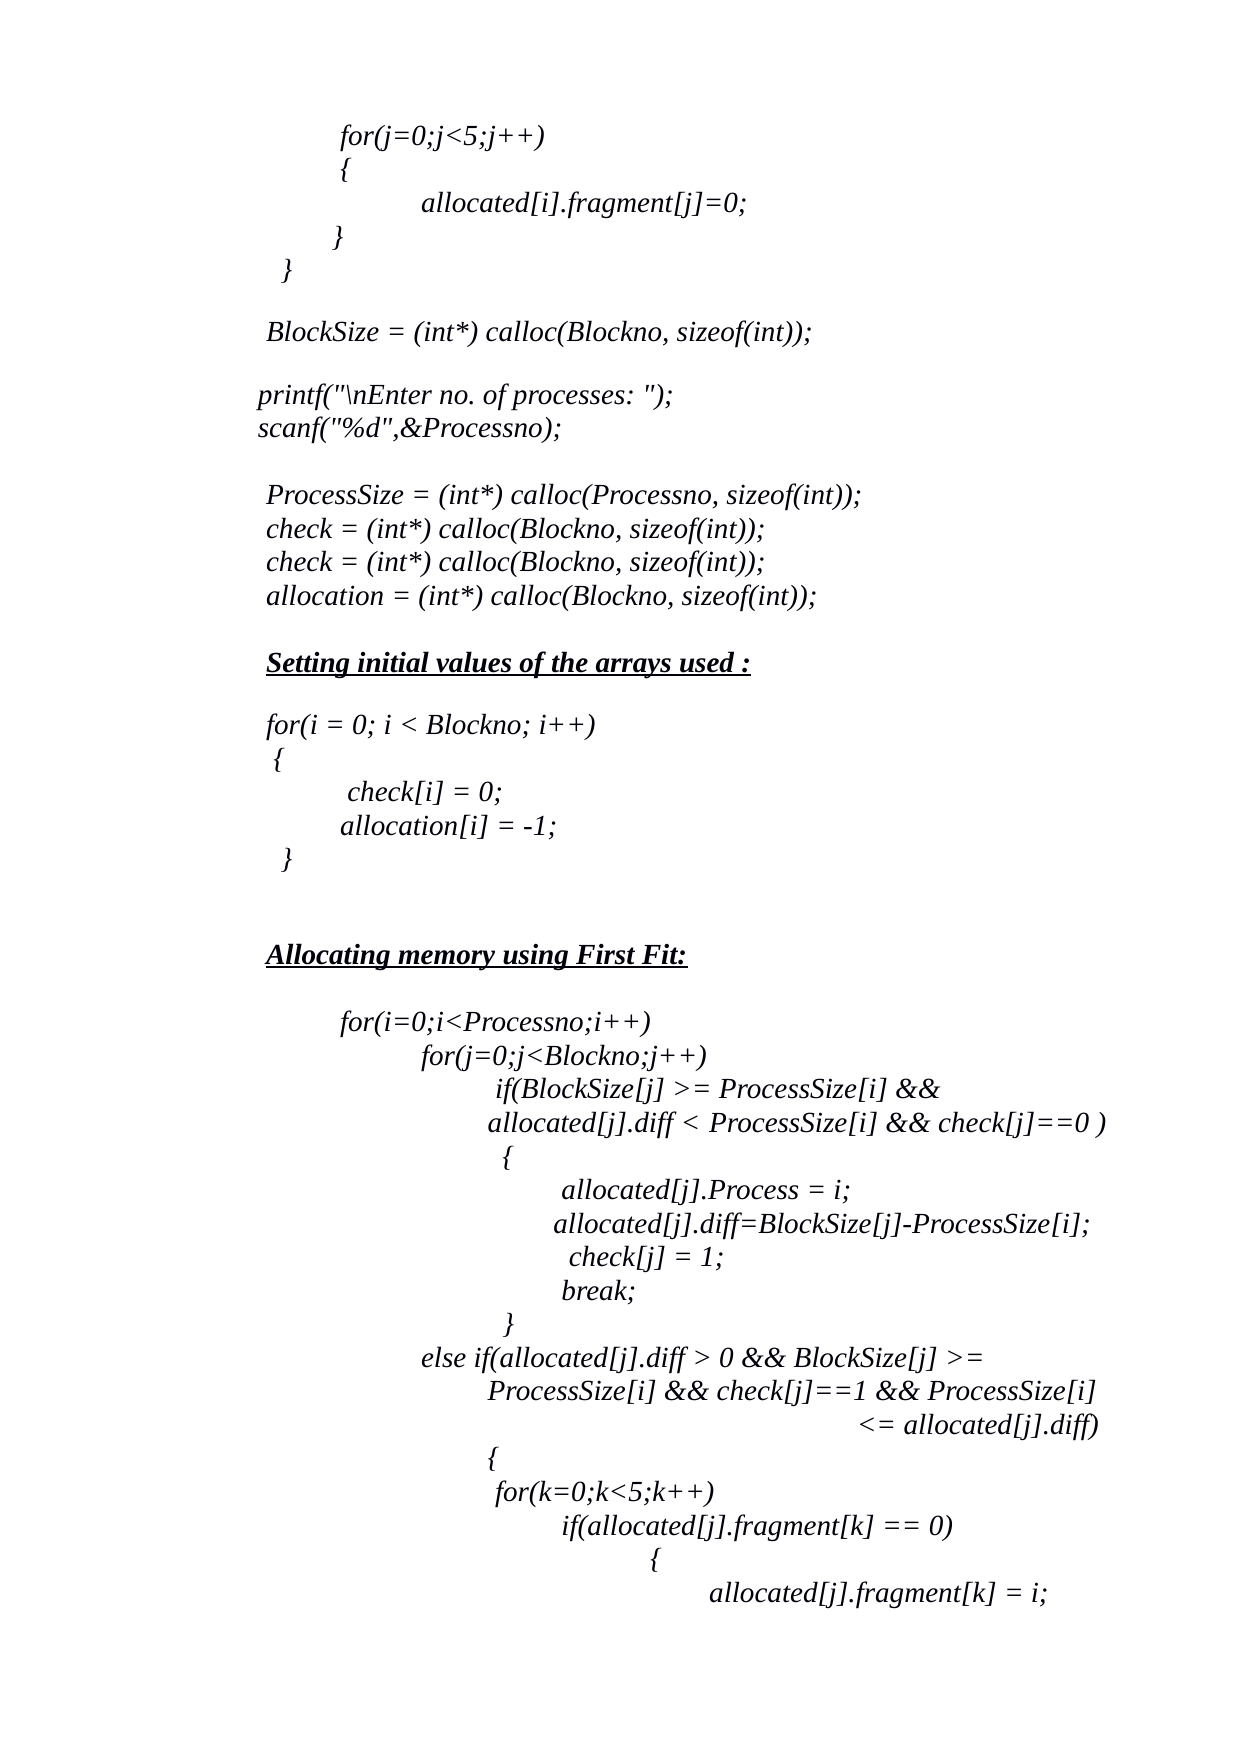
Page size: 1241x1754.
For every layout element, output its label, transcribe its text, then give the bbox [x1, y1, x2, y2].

text scanf("%d",&Processno); [118, 410, 1122, 444]
text else if(allocated[j].diff > 0 && BlockSize[j] >= ProcessSize[i] && check[j]==1 && ProcessSize[i] <= allocated[j].diff) [118, 1340, 1122, 1441]
text for(i=0;i<Processno;i++) [118, 1004, 1122, 1038]
text allocated[j].fragment[k] = i; [118, 1575, 1122, 1608]
text } [118, 1306, 1122, 1340]
text } [118, 842, 1122, 875]
text { [118, 1139, 1122, 1172]
text allocation[i] = -1; [118, 808, 1122, 842]
text allocated[j].diff=BlockSize[j]-ProcessSize[i]; [118, 1206, 1122, 1239]
text for(j=0;j<5;j++) [118, 118, 1122, 152]
text BlockSize = (int*) calloc(Blockno, sizeof(int)); [118, 314, 1122, 348]
text allocation = (int*) calloc(Blockno, sizeof(int)); [118, 578, 1122, 612]
text { [118, 152, 1122, 185]
text for(k=0;k<5;k++) [118, 1474, 1122, 1508]
text { [118, 1541, 1122, 1575]
text } [118, 219, 1122, 252]
text if(allocated[j].fragment[k] == 0) [118, 1508, 1122, 1541]
text check = (int*) calloc(Blockno, sizeof(int)); [118, 544, 1122, 578]
text for(j=0;j<Blockno;j++) [118, 1038, 1122, 1072]
text check[j] = 1; [118, 1239, 1122, 1273]
text { [118, 1441, 1122, 1474]
text allocated[j].Process = i; [118, 1172, 1122, 1206]
text ProcessSize = (int*) calloc(Processno, sizeof(int)); [118, 477, 1122, 511]
text check = (int*) calloc(Blockno, sizeof(int)); [118, 511, 1122, 544]
text Allocating memory using First Fit: [118, 937, 1122, 971]
text printf("\nEnter no. of processes: "); [118, 377, 1122, 410]
text for(i = 0; i < Blockno; i++) [118, 707, 1122, 741]
text break; [118, 1273, 1122, 1306]
text if(BlockSize[j] >= ProcessSize[i] && allocated[j].diff < ProcessSize[i] && check[j]==0 ) [118, 1072, 1122, 1139]
text allocated[i].fragment[j]=0; [118, 185, 1122, 219]
text Setting initial values of the arrays used : [118, 645, 1122, 679]
text { [118, 741, 1122, 774]
text } [118, 252, 1122, 286]
text check[i] = 0; [118, 774, 1122, 808]
